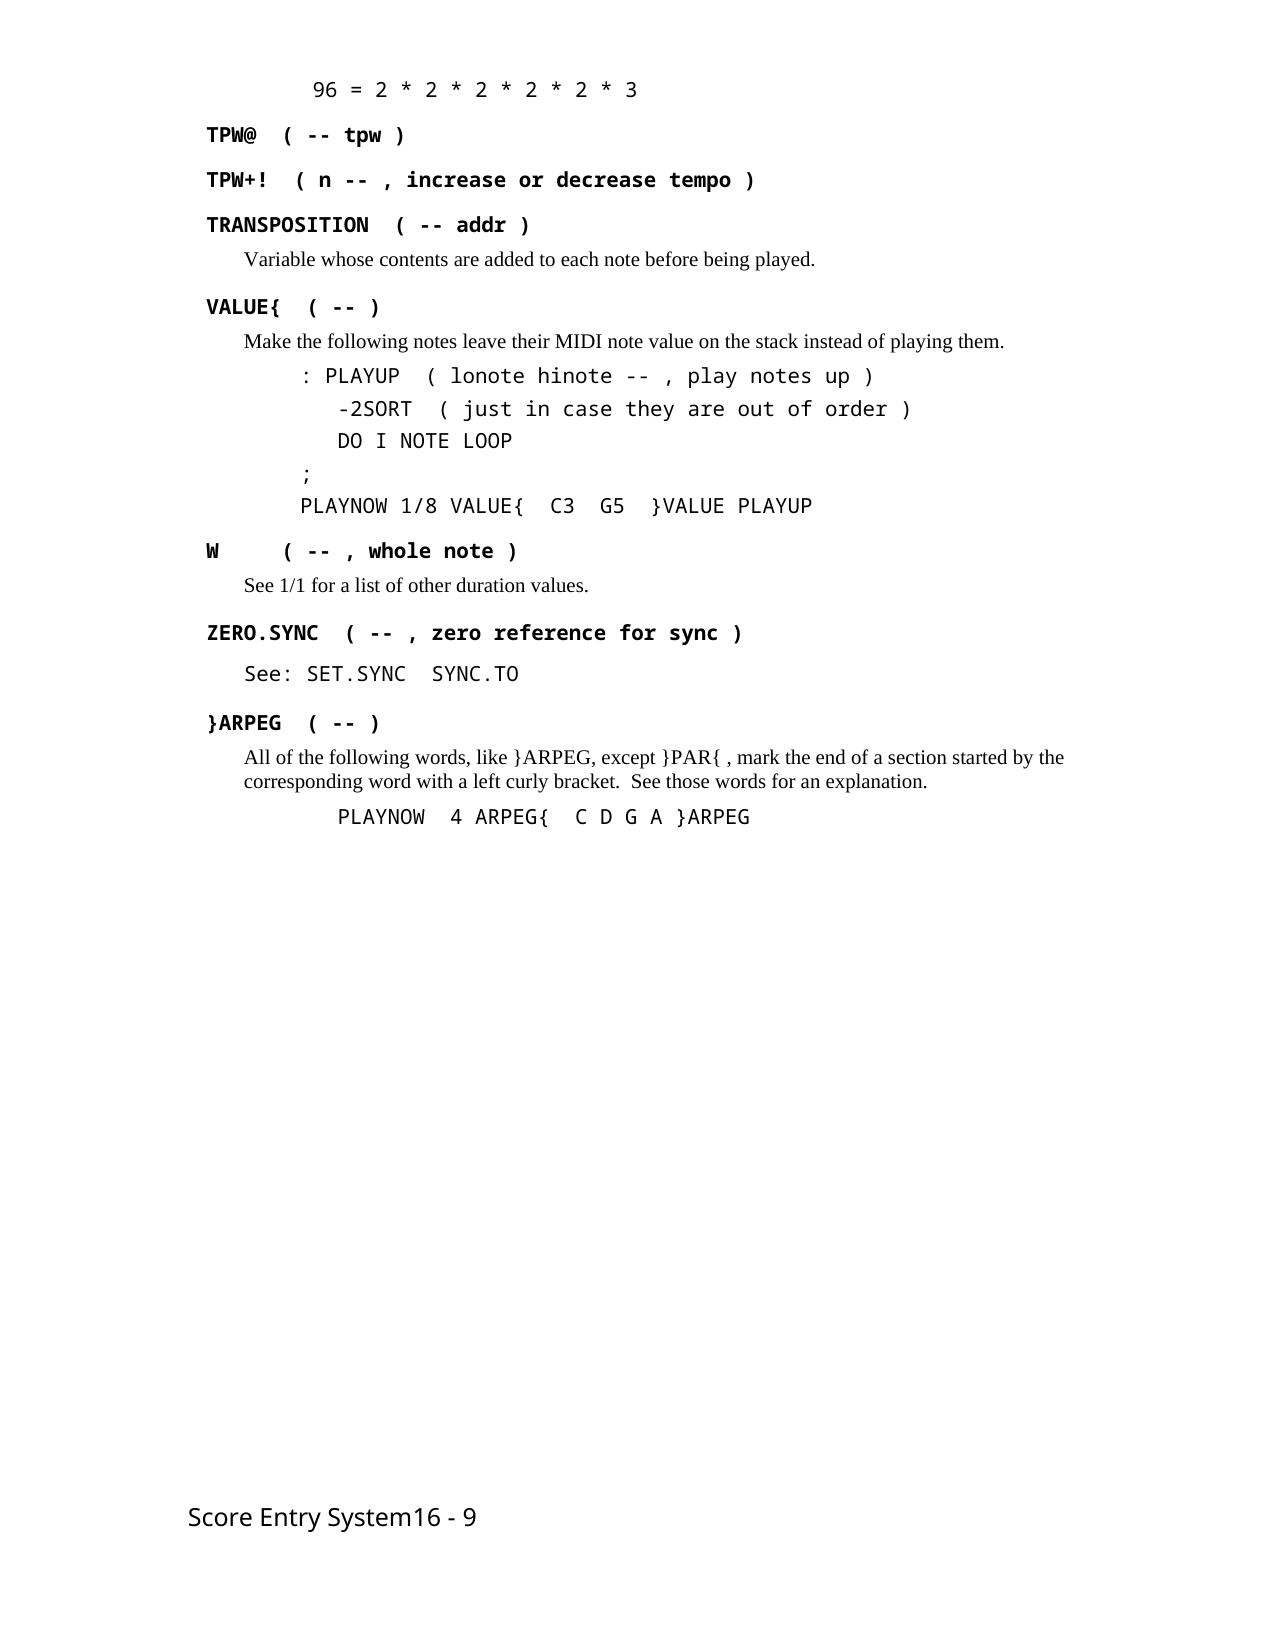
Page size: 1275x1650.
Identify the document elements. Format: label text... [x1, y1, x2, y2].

text ZERO.SYNC ( -- , zero reference for sync ) [206, 618, 1162, 647]
text TRANSPOSITION ( -- addr ) [206, 210, 1162, 239]
text TPW+! ( n -- , increase or decrease tempo ) [206, 165, 1162, 194]
text PLAYNOW 1/8 VALUE{ C3 G5 }VALUE PLAYUP [300, 492, 1087, 520]
text See: SET.SYNC SYNC.TO [244, 659, 1087, 688]
text W ( -- , whole note ) [206, 537, 1162, 565]
text PLAYNOW 4 ARPEG{ C D G A }ARPEG [300, 802, 1087, 830]
text 96 = 2 * 2 * 2 * 2 * 2 * 3 [300, 75, 1087, 103]
text TPW@ ( -- tpw ) [206, 120, 1162, 148]
text Variable whose contents are added to each note before being played. [244, 247, 1087, 271]
text See 1/1 for a list of other duration values. [244, 573, 1087, 597]
text Make the following notes leave their MIDI note value on the stack instead of playing them. [244, 329, 1087, 353]
text All of the following words, like }ARPEG, except }PAR{ , mark the end of a section started by the corresponding word with a left curly bracket. See those words for an explanation. [244, 745, 1087, 793]
text ; [300, 459, 1087, 487]
text VALUE{ ( -- ) [206, 292, 1162, 320]
text : PLAYUP ( lonote hinote -- , play notes up ) [300, 361, 1087, 389]
text DO I NOTE LOOP [300, 426, 1087, 455]
text -2SORT ( just in case they are out of order ) [300, 394, 1087, 422]
text }ARPEG ( -- ) [206, 708, 1162, 737]
